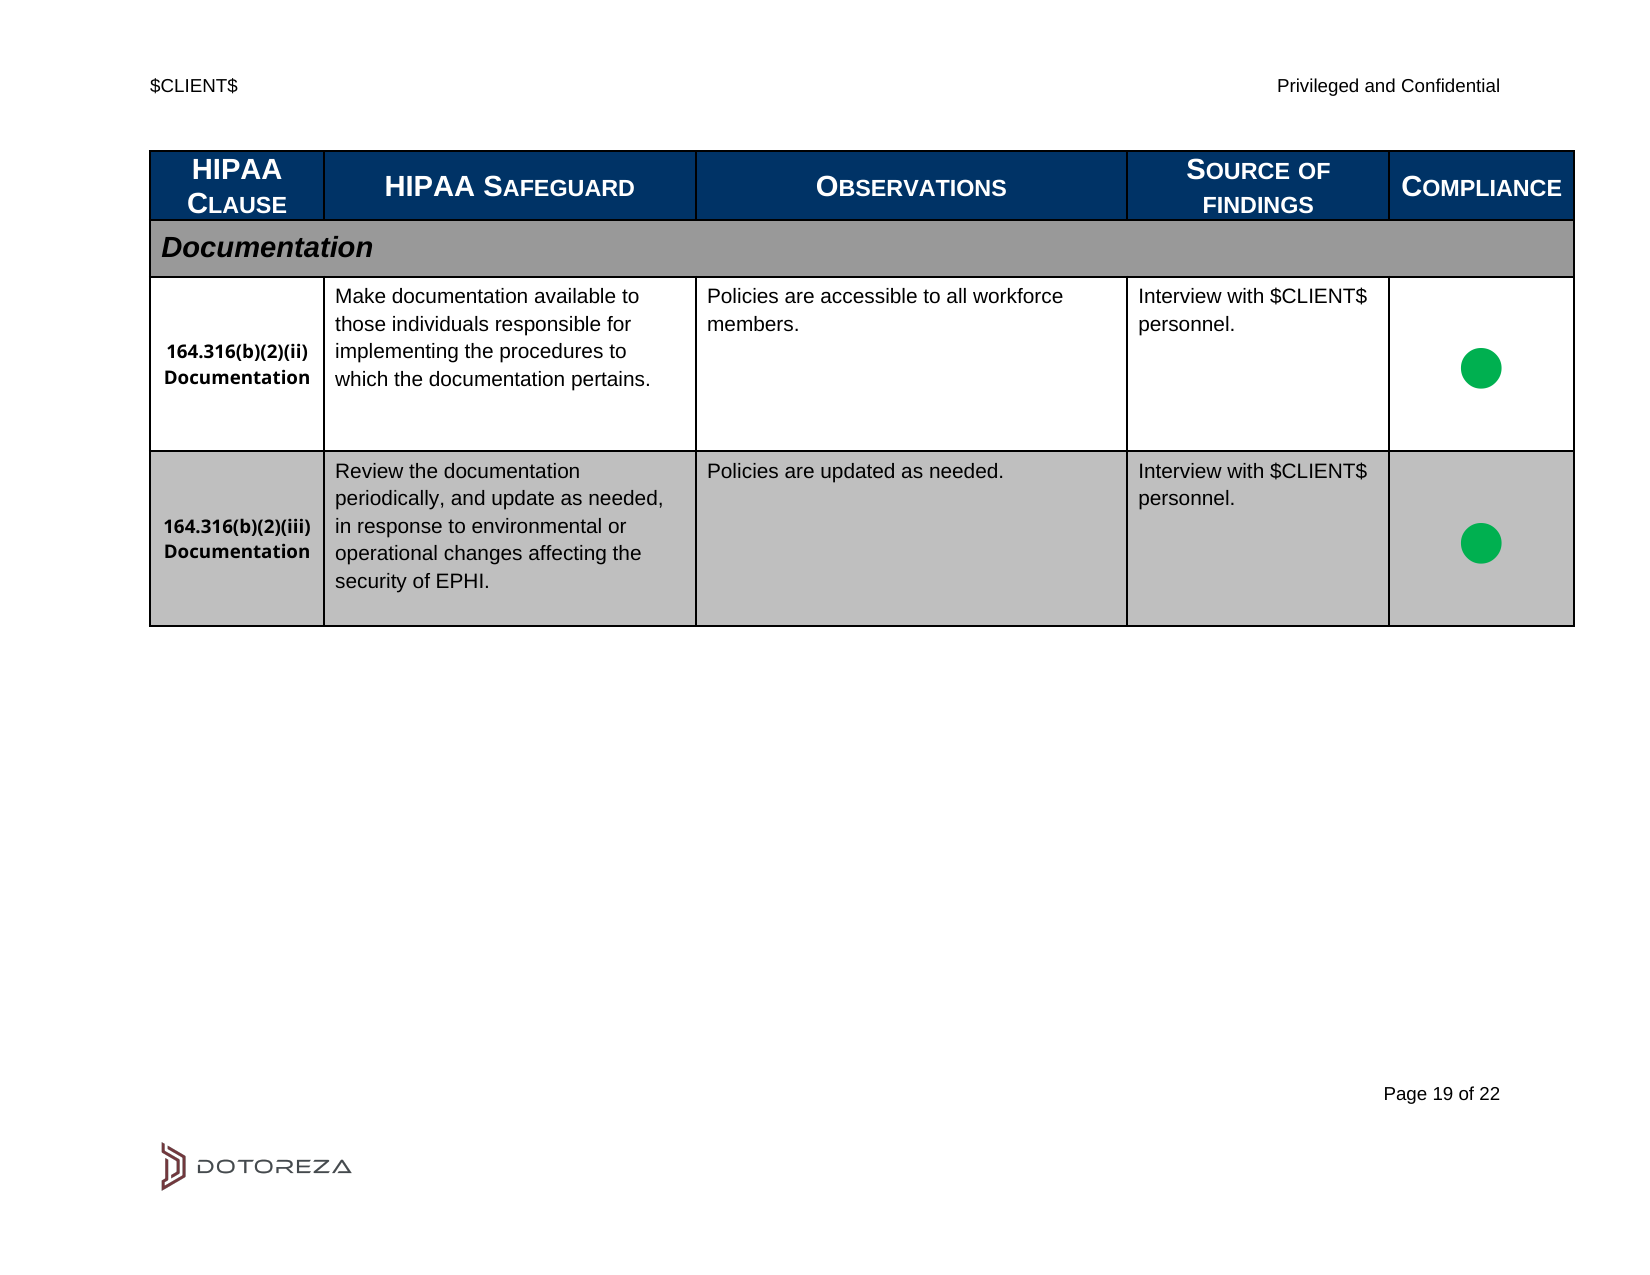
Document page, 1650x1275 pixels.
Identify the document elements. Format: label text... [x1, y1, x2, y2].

table_cell Review the documentation periodically, and update as needed, in response to environmental or operational changes affecting the security of EPHI. [325, 452, 695, 625]
table_cell Interview with $CLIENT$ personnel. [1128, 278, 1388, 450]
table_cell • [1390, 278, 1573, 450]
table_cell • [1390, 452, 1573, 625]
table_cell Policies are updated as needed. [697, 452, 1126, 625]
table_header HIPAA Clause [151, 152, 323, 219]
table_cell Policies are accessible to all workforce members. [697, 278, 1126, 450]
table_cell 164.316(b)(2)(iii) Documentation [151, 452, 323, 625]
table_header HIPAA Safeguard [325, 152, 695, 219]
table_header Compliance [1390, 152, 1573, 219]
table_header Observations [697, 152, 1126, 219]
table_cell 164.316(b)(2)(ii) Documentation [151, 278, 323, 450]
table_header Source of findings [1128, 152, 1388, 219]
table_cell Make documentation available to those individuals responsible for implementing the procedures to which the documentation pertains. [325, 278, 695, 450]
table_cell Documentation [151, 221, 1573, 276]
table_cell Interview with $CLIENT$ personnel. [1128, 452, 1388, 625]
